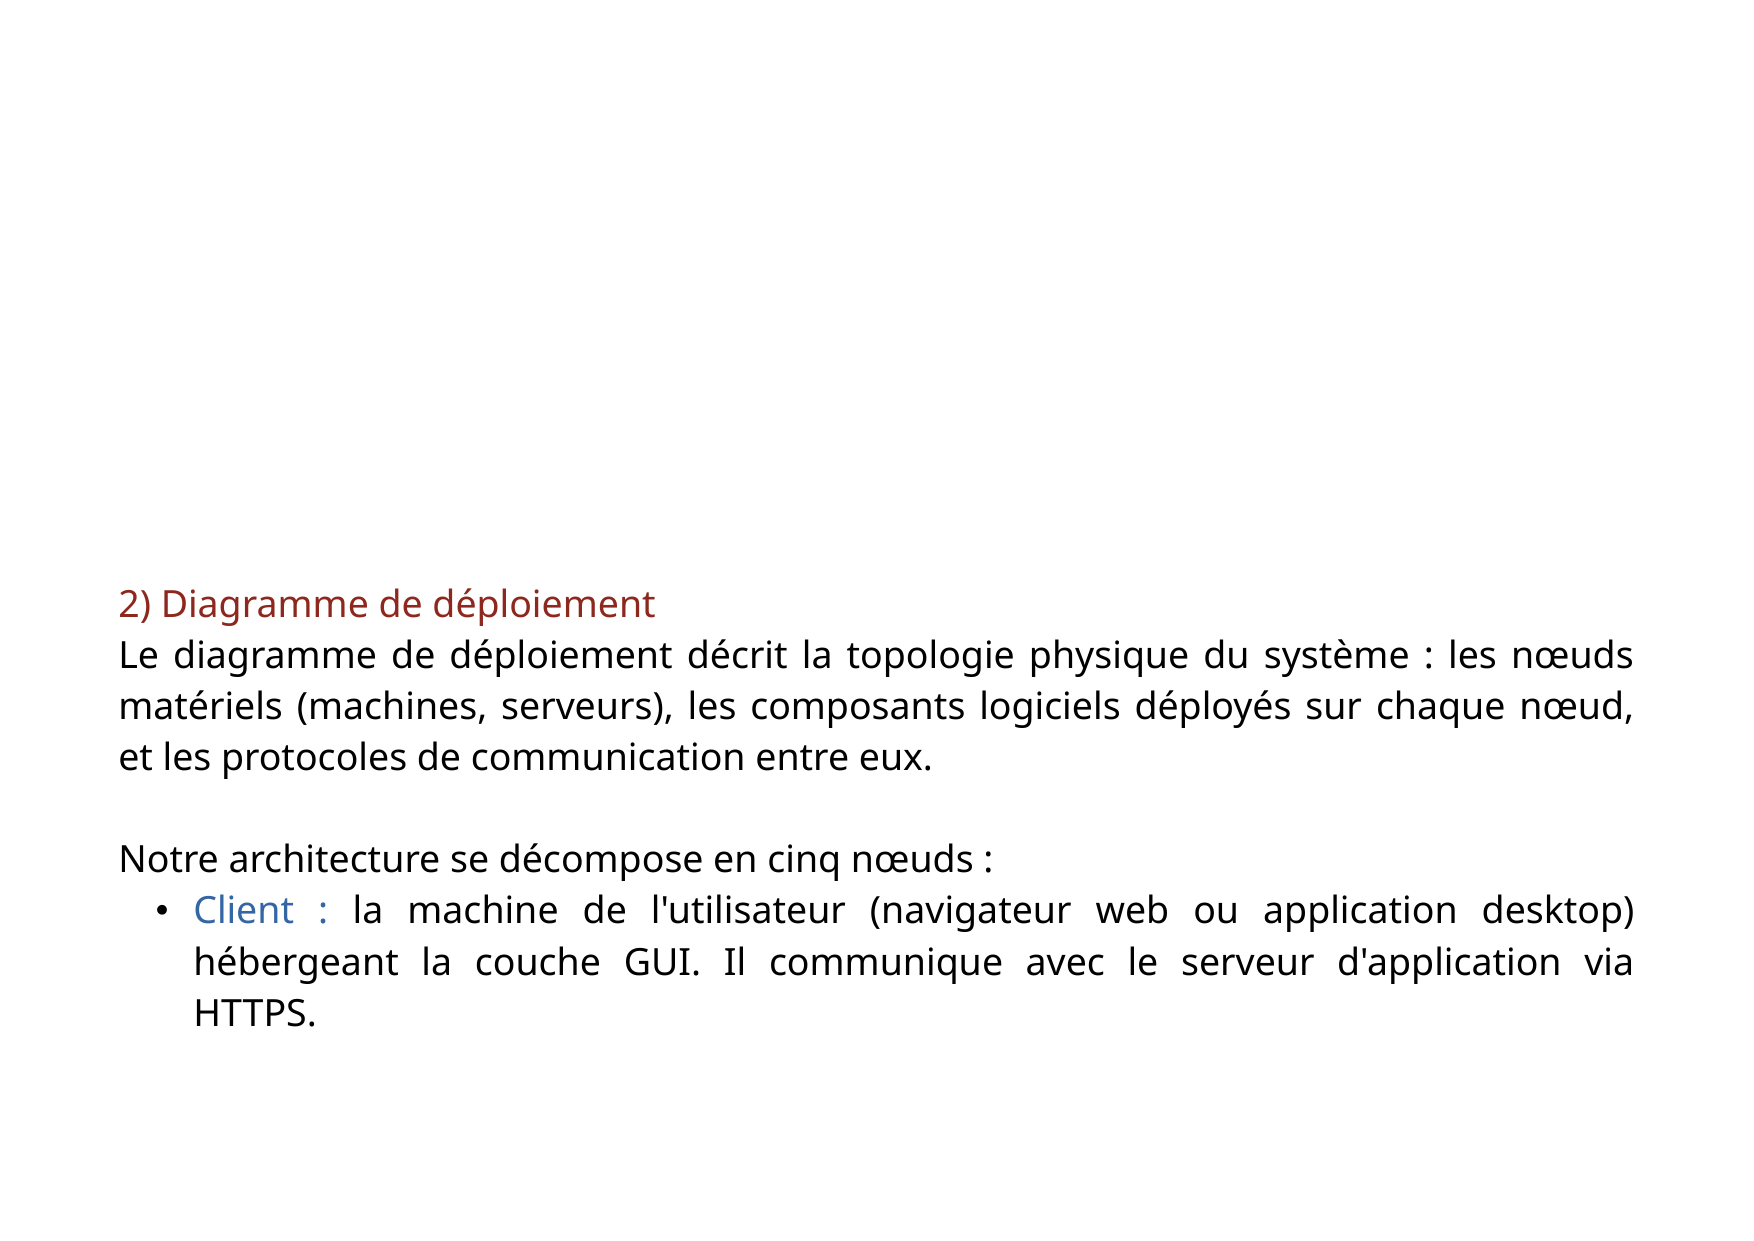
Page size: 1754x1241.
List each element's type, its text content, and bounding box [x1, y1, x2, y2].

text 2) Diagramme de déploiement [118, 577, 1636, 628]
text Le diagramme de déploiement décrit la topologie physique du système : les nœuds matériels (machines, serveurs), les composants logiciels déployés sur chaque nœud, et les protocoles de communication entre eux. [118, 628, 1636, 782]
text Notre architecture se décompose en cinq nœuds : [118, 833, 1636, 884]
list Client : la machine de l'utilisateur (navigateur web ou application desktop) hébergeant la couche GUI. Il communique avec le serveur d'application via HTTPS. [156, 884, 1636, 1037]
